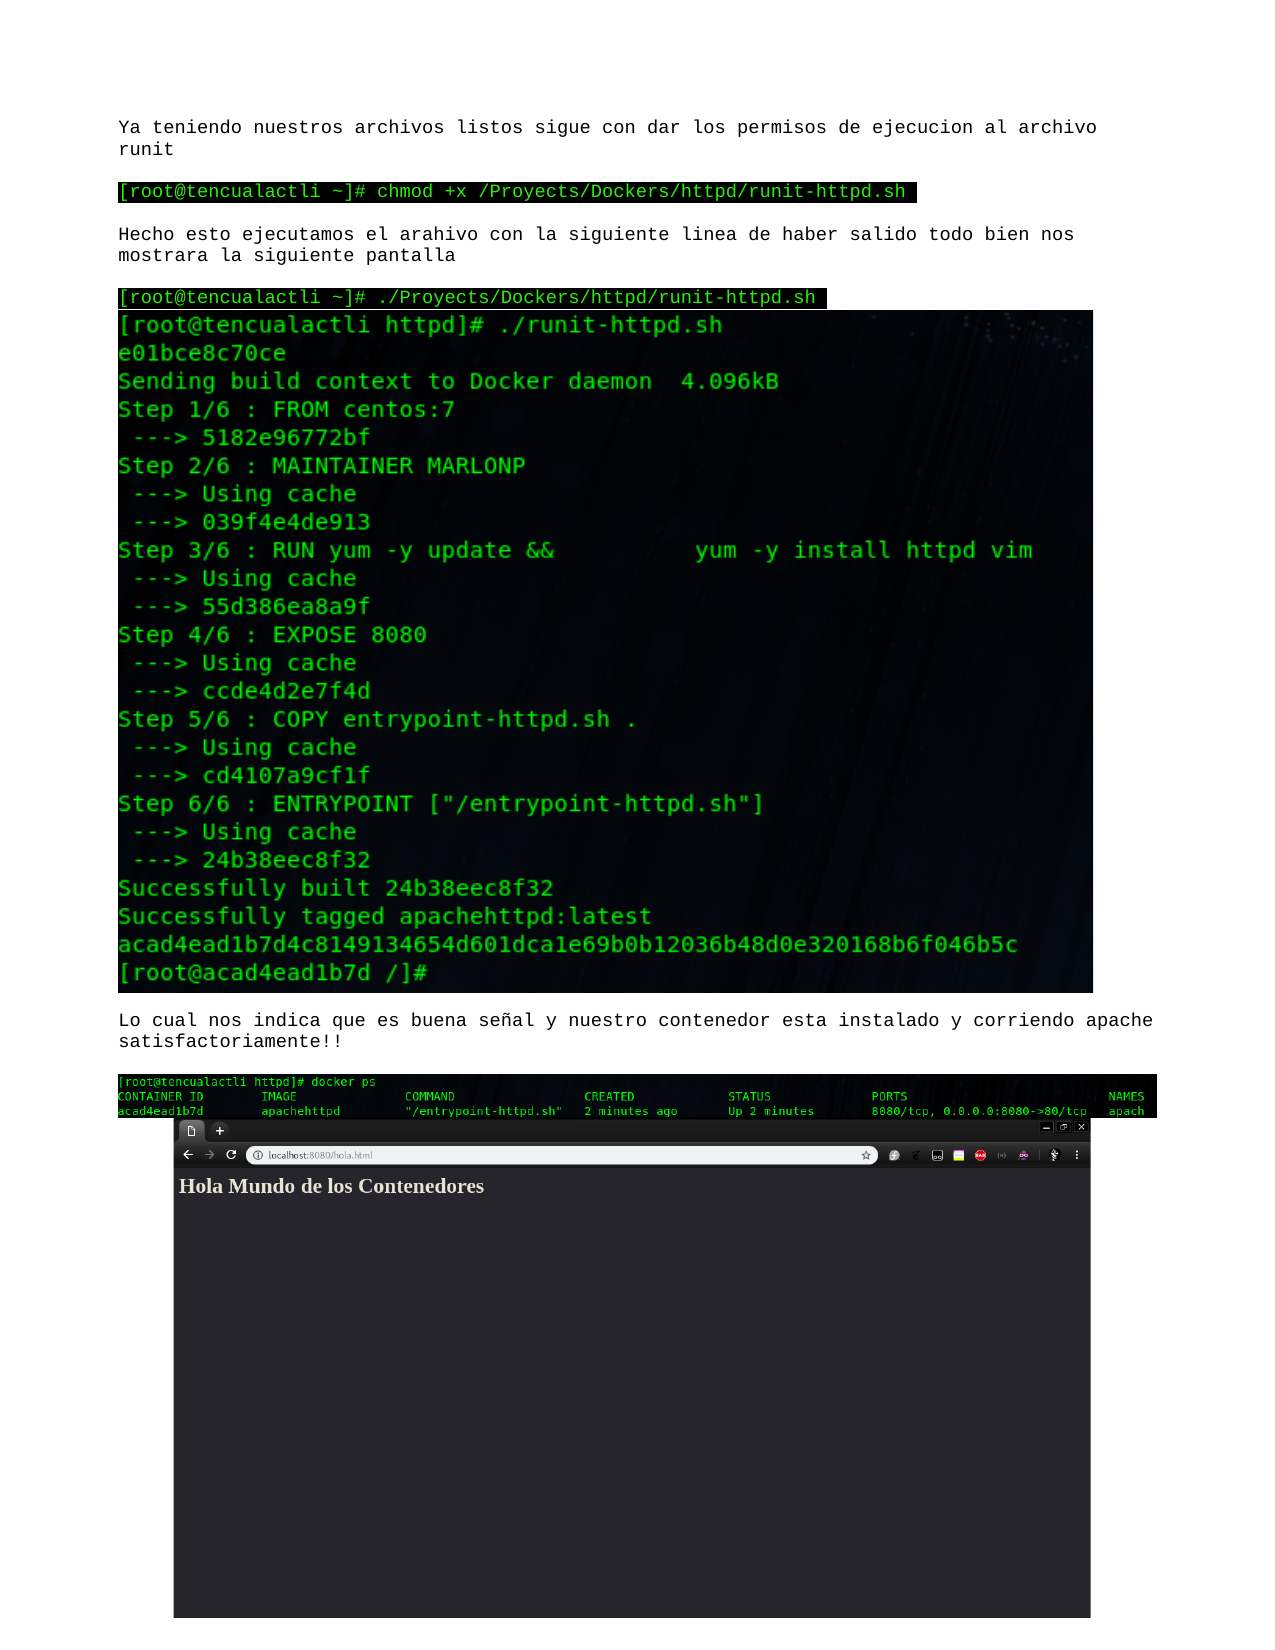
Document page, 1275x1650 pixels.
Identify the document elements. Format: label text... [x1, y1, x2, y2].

text Hecho esto ejecutamos el arahivo con la siguiente linea de haber salido todo bien nos mostrara la siguiente pantalla [118, 224, 1157, 267]
picture [118, 310, 1094, 993]
text Ya teniendo nuestros archivos listos sigue con dar los permisos de ejecucion al archivo runit [118, 118, 1157, 161]
text [root@tencualactli ~]# ./Proyects/Dockers/httpd/runit-httpd.sh [118, 288, 1157, 309]
text Lo cual nos indica que es buena señal y nuestro contenedor esta instalado y corriendo apache satisfactoriamente!! [118, 1011, 1157, 1053]
text [root@tencualactli ~]# chmod +x /Proyects/Dockers/httpd/runit-httpd.sh [118, 182, 1157, 203]
picture [118, 1074, 1157, 1618]
